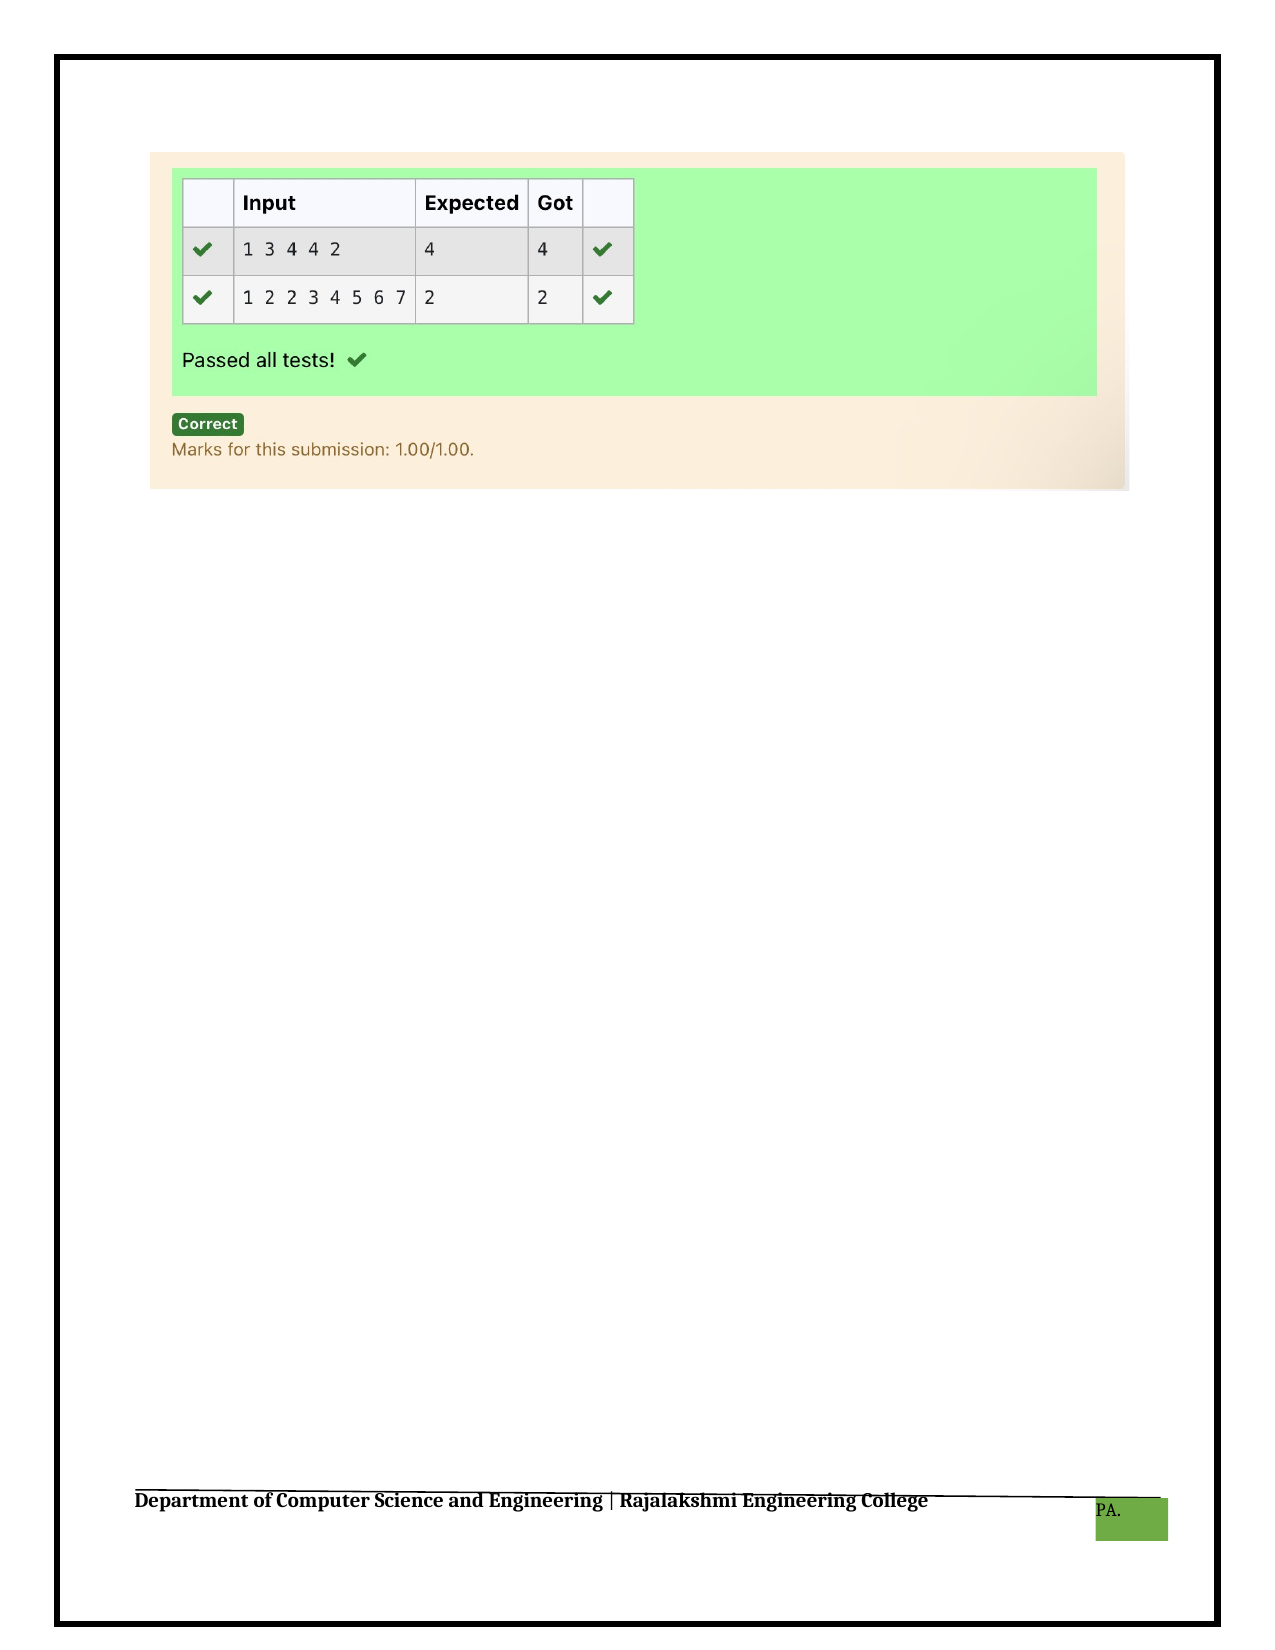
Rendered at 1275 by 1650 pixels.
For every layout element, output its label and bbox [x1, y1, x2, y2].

picture [150, 152, 1130, 491]
